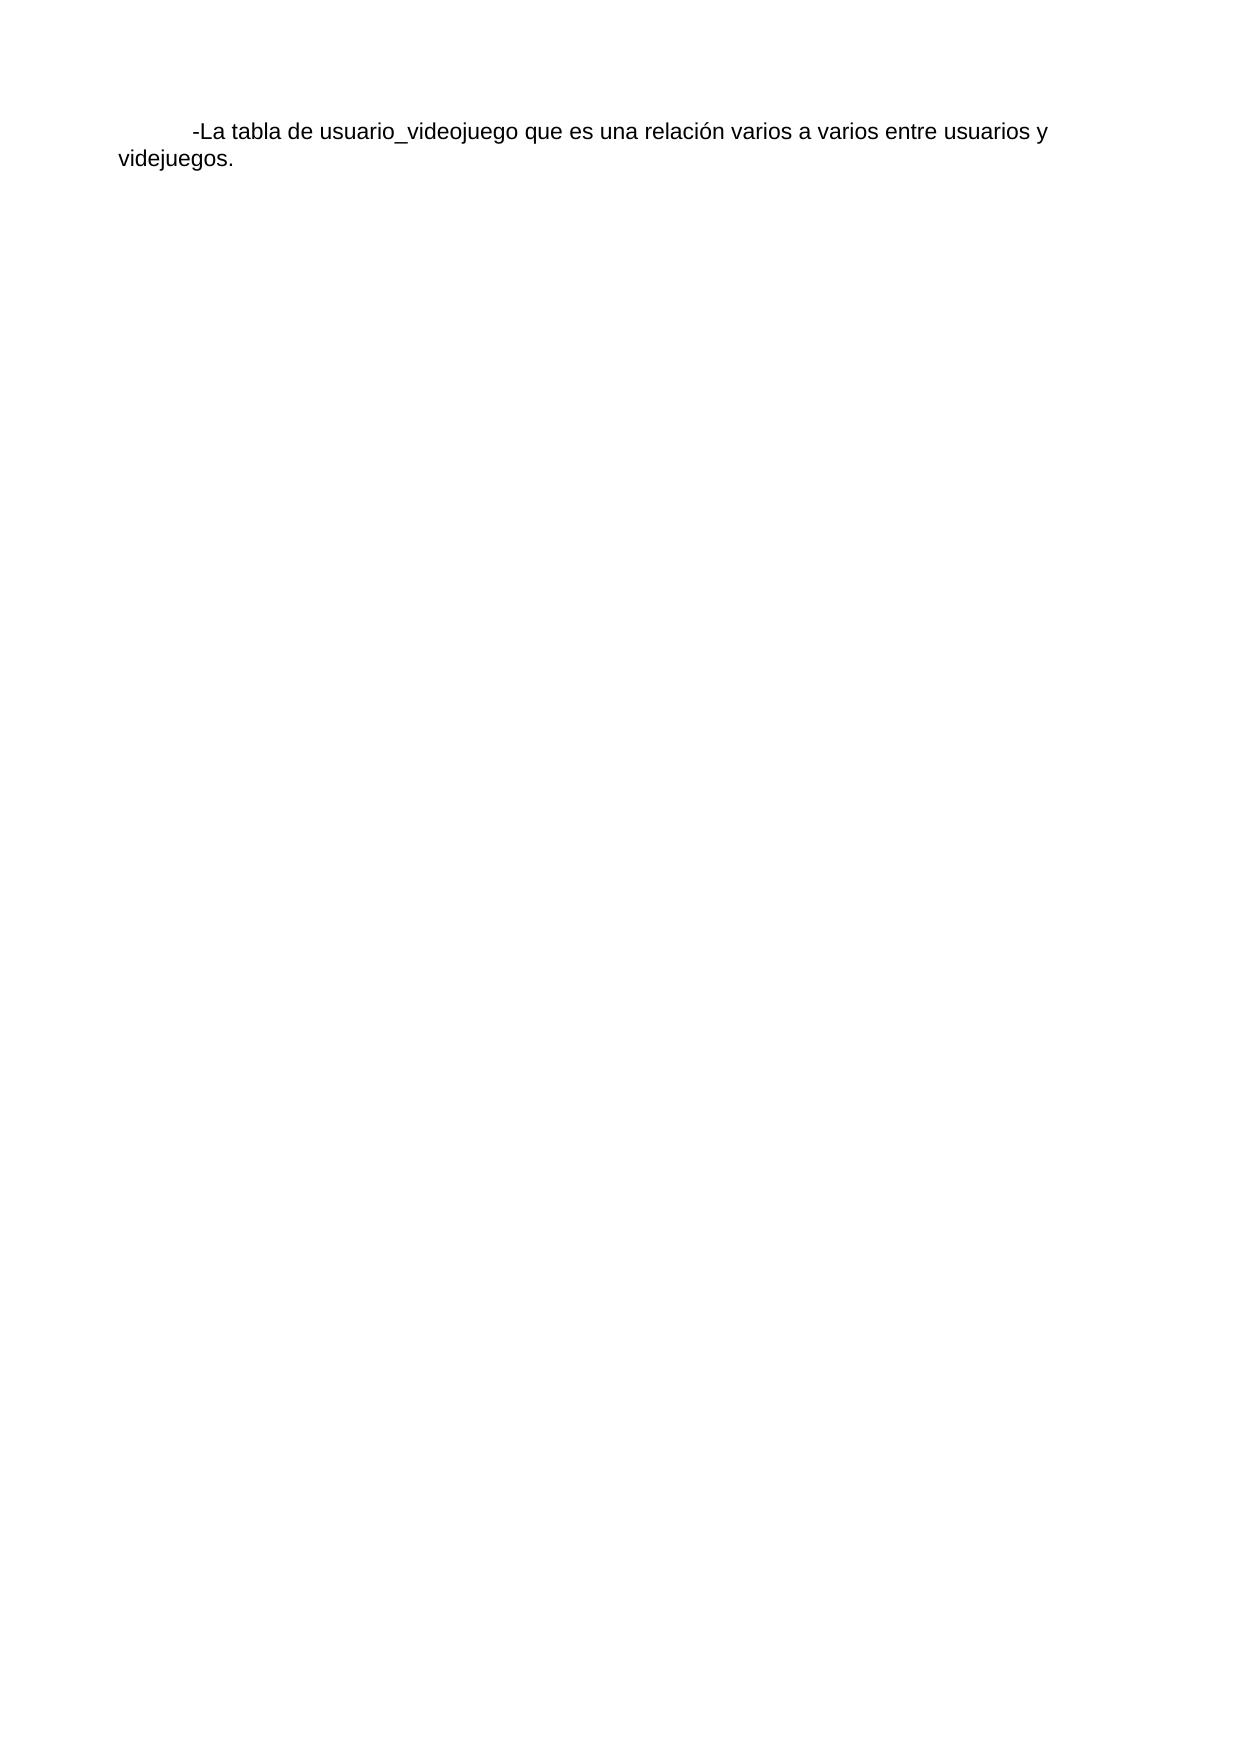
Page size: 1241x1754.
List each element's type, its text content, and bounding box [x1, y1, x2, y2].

text -La tabla de usuario_videojuego que es una relación varios a varios entre usuarios y videjuegos. [118, 118, 1122, 171]
